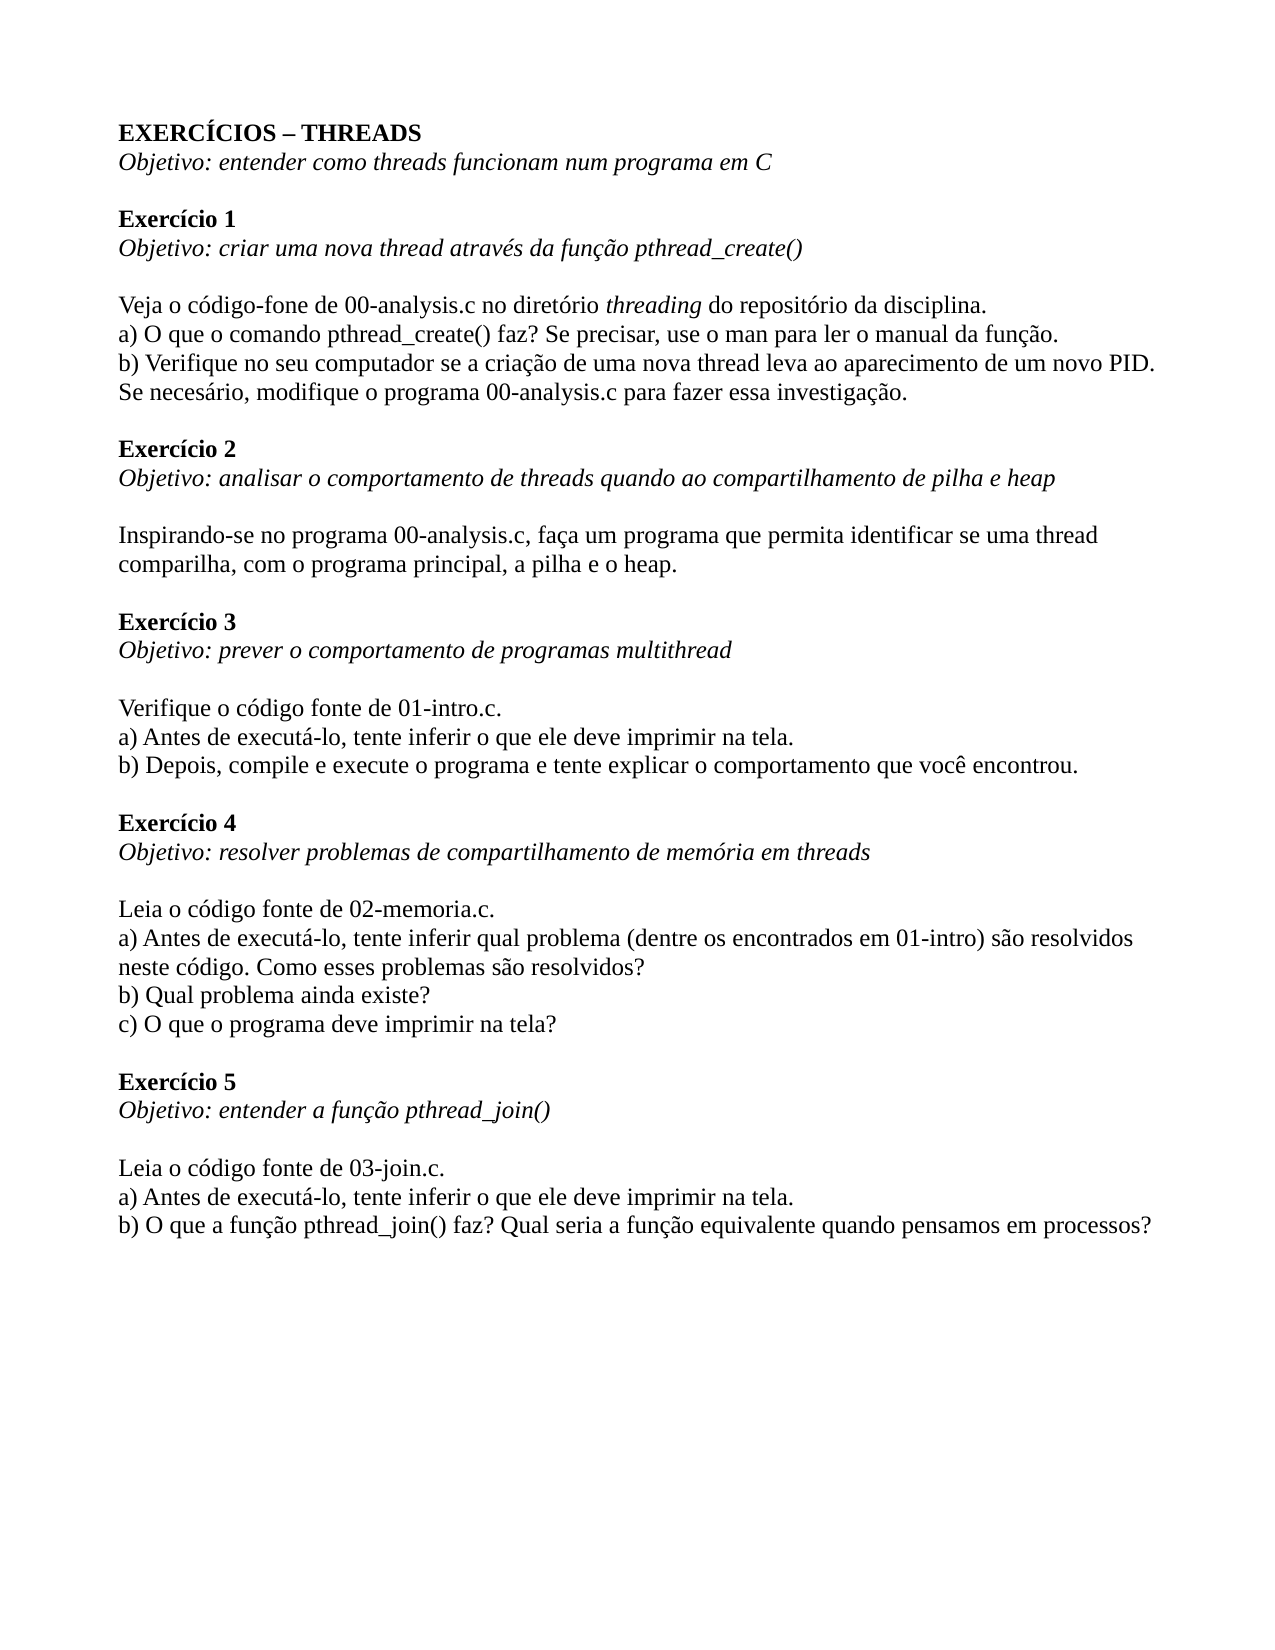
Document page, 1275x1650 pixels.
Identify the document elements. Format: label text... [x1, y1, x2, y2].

text c) O que o programa deve imprimir na tela? [118, 1009, 1157, 1038]
text Exercício 4 [118, 808, 1157, 837]
text Verifique o código fonte de 01-intro.c. [118, 693, 1157, 722]
text Objetivo: resolver problemas de compartilhamento de memória em threads [118, 837, 1157, 866]
text a) Antes de executá-lo, tente inferir o que ele deve imprimir na tela. [118, 1182, 1157, 1211]
text Inspirando-se no programa 00-analysis.c, faça um programa que permita identificar se uma thread comparilha, com o programa principal, a pilha e o heap. [118, 521, 1157, 578]
text Exercício 1 [118, 204, 1157, 233]
text a) O que o comando pthread_create() faz? Se precisar, use o man para ler o manual da função. [118, 319, 1157, 348]
text b) Verifique no seu computador se a criação de uma nova thread leva ao aparecimento de um novo PID. Se necesário, modifique o programa 00-analysis.c para fazer essa investigação. [118, 348, 1157, 406]
text b) Depois, compile e execute o programa e tente explicar o comportamento que você encontrou. [118, 751, 1157, 779]
text Objetivo: criar uma nova thread através da função pthread_create() [118, 233, 1157, 262]
text Exercício 2 [118, 434, 1157, 463]
text b) Qual problema ainda existe? [118, 981, 1157, 1009]
text EXERCÍCIOS – THREADS [118, 118, 1157, 147]
text Veja o código-fone de 00-analysis.c no diretório threading do repositório da disciplina. [118, 291, 1157, 319]
text Objetivo: analisar o comportamento de threads quando ao compartilhamento de pilha e heap [118, 463, 1157, 492]
text Exercício 5 [118, 1067, 1157, 1096]
text Objetivo: entender a função pthread_join() [118, 1096, 1157, 1124]
text Leia o código fonte de 02-memoria.c. [118, 894, 1157, 923]
text Leia o código fonte de 03-join.c. [118, 1153, 1157, 1182]
text a) Antes de executá-lo, tente inferir o que ele deve imprimir na tela. [118, 722, 1157, 751]
text Objetivo: entender como threads funcionam num programa em C [118, 147, 1157, 176]
text a) Antes de executá-lo, tente inferir qual problema (dentre os encontrados em 01-intro) são resolvidos neste código. Como esses problemas são resolvidos? [118, 923, 1157, 981]
text b) O que a função pthread_join() faz? Qual seria a função equivalente quando pensamos em processos? [118, 1211, 1157, 1239]
text Exercício 3 [118, 607, 1157, 636]
text Objetivo: prever o comportamento de programas multithread [118, 636, 1157, 664]
